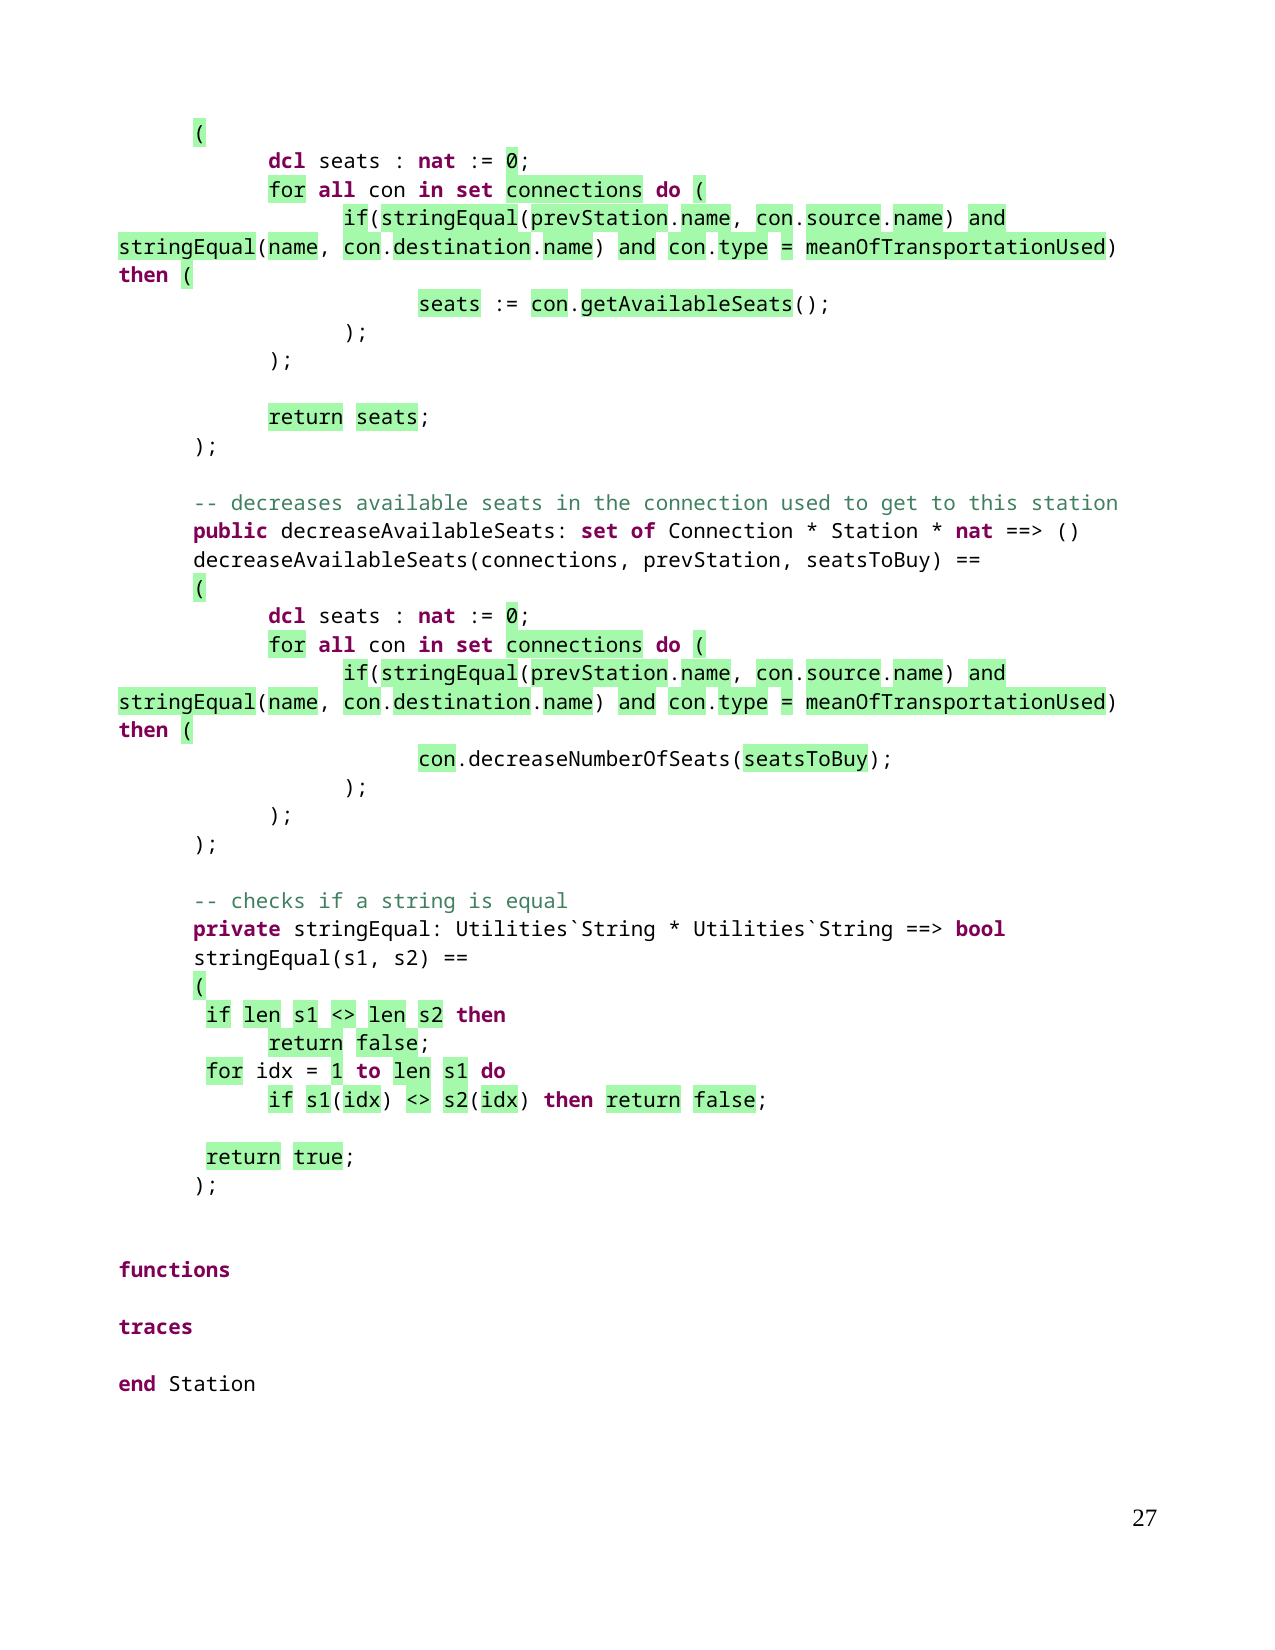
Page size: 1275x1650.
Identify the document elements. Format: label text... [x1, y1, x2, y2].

text stringEqual(s1, s2) == [118, 943, 1157, 971]
text ); [118, 829, 1157, 857]
text private stringEqual: Utilities`String * Utilities`String ==> bool [118, 914, 1157, 943]
text -- decreases available seats in the connection used to get to this station [118, 488, 1157, 516]
text ); [118, 346, 1157, 374]
text ( [118, 118, 1157, 147]
text functions [118, 1256, 1157, 1284]
text ); [118, 317, 1157, 346]
text ); [118, 772, 1157, 801]
text return false; [118, 1028, 1157, 1057]
text -- checks if a string is equal [118, 886, 1157, 914]
text for all con in set connections do ( [118, 630, 1157, 658]
text ); [118, 431, 1157, 459]
text seats := con.getAvailableSeats(); [118, 289, 1157, 317]
text if(stringEqual(prevStation.name, con.source.name) and stringEqual(name, con.destination.name) and con.type = meanOfTransportationUsed) then ( [118, 203, 1157, 289]
text for idx = 1 to len s1 do [118, 1057, 1157, 1085]
text if len s1 <> len s2 then [118, 1000, 1157, 1028]
text ( [118, 971, 1157, 1000]
text dcl seats : nat := 0; [118, 602, 1157, 630]
text public decreaseAvailableSeats: set of Connection * Station * nat ==> () [118, 516, 1157, 545]
text end Station [118, 1369, 1157, 1398]
text return true; [118, 1142, 1157, 1170]
text traces [118, 1312, 1157, 1341]
text if(stringEqual(prevStation.name, con.source.name) and stringEqual(name, con.destination.name) and con.type = meanOfTransportationUsed) then ( [118, 658, 1157, 744]
text for all con in set connections do ( [118, 175, 1157, 203]
text dcl seats : nat := 0; [118, 147, 1157, 175]
text if s1(idx) <> s2(idx) then return false; [118, 1085, 1157, 1113]
text decreaseAvailableSeats(connections, prevStation, seatsToBuy) == [118, 545, 1157, 573]
text con.decreaseNumberOfSeats(seatsToBuy); [118, 744, 1157, 772]
text return seats; [118, 402, 1157, 431]
text ); [118, 801, 1157, 829]
text ); [118, 1170, 1157, 1199]
text ( [118, 573, 1157, 602]
